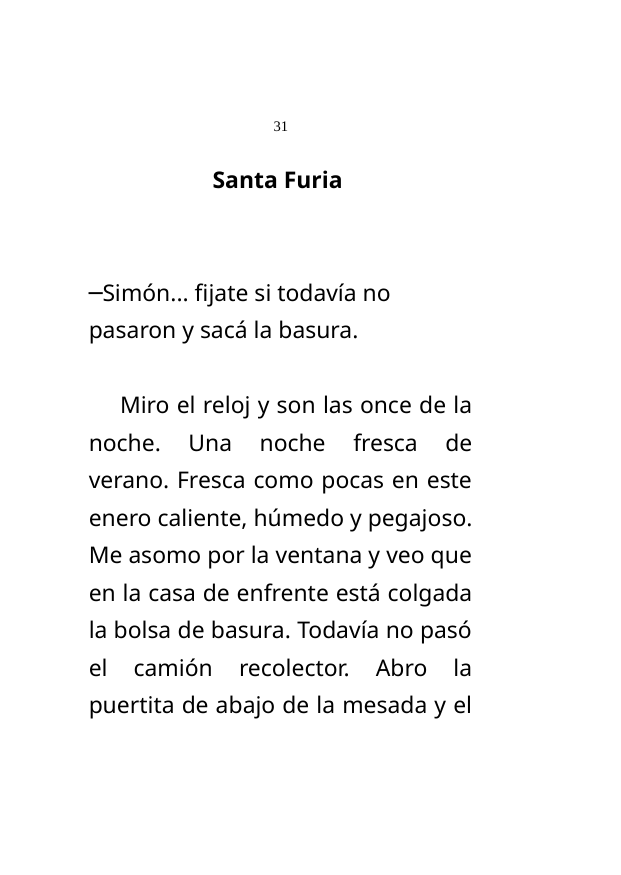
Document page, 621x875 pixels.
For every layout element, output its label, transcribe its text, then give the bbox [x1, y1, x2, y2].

text ─Simón... fijate si todavía no pasaron y sacá la basura. [88, 277, 472, 346]
text Santa Furia [88, 164, 472, 196]
text Miro el reloj y son las once de la noche. Una noche fresca de verano. Fresca como pocas en este enero caliente, húmedo y pegajoso. Me asomo por la ventana y veo que en la casa de enfrente está colgada la bolsa de basura. Todavía no pasó el camión recolector. Abro la puertita de abajo de la mesada y el [88, 389, 472, 721]
